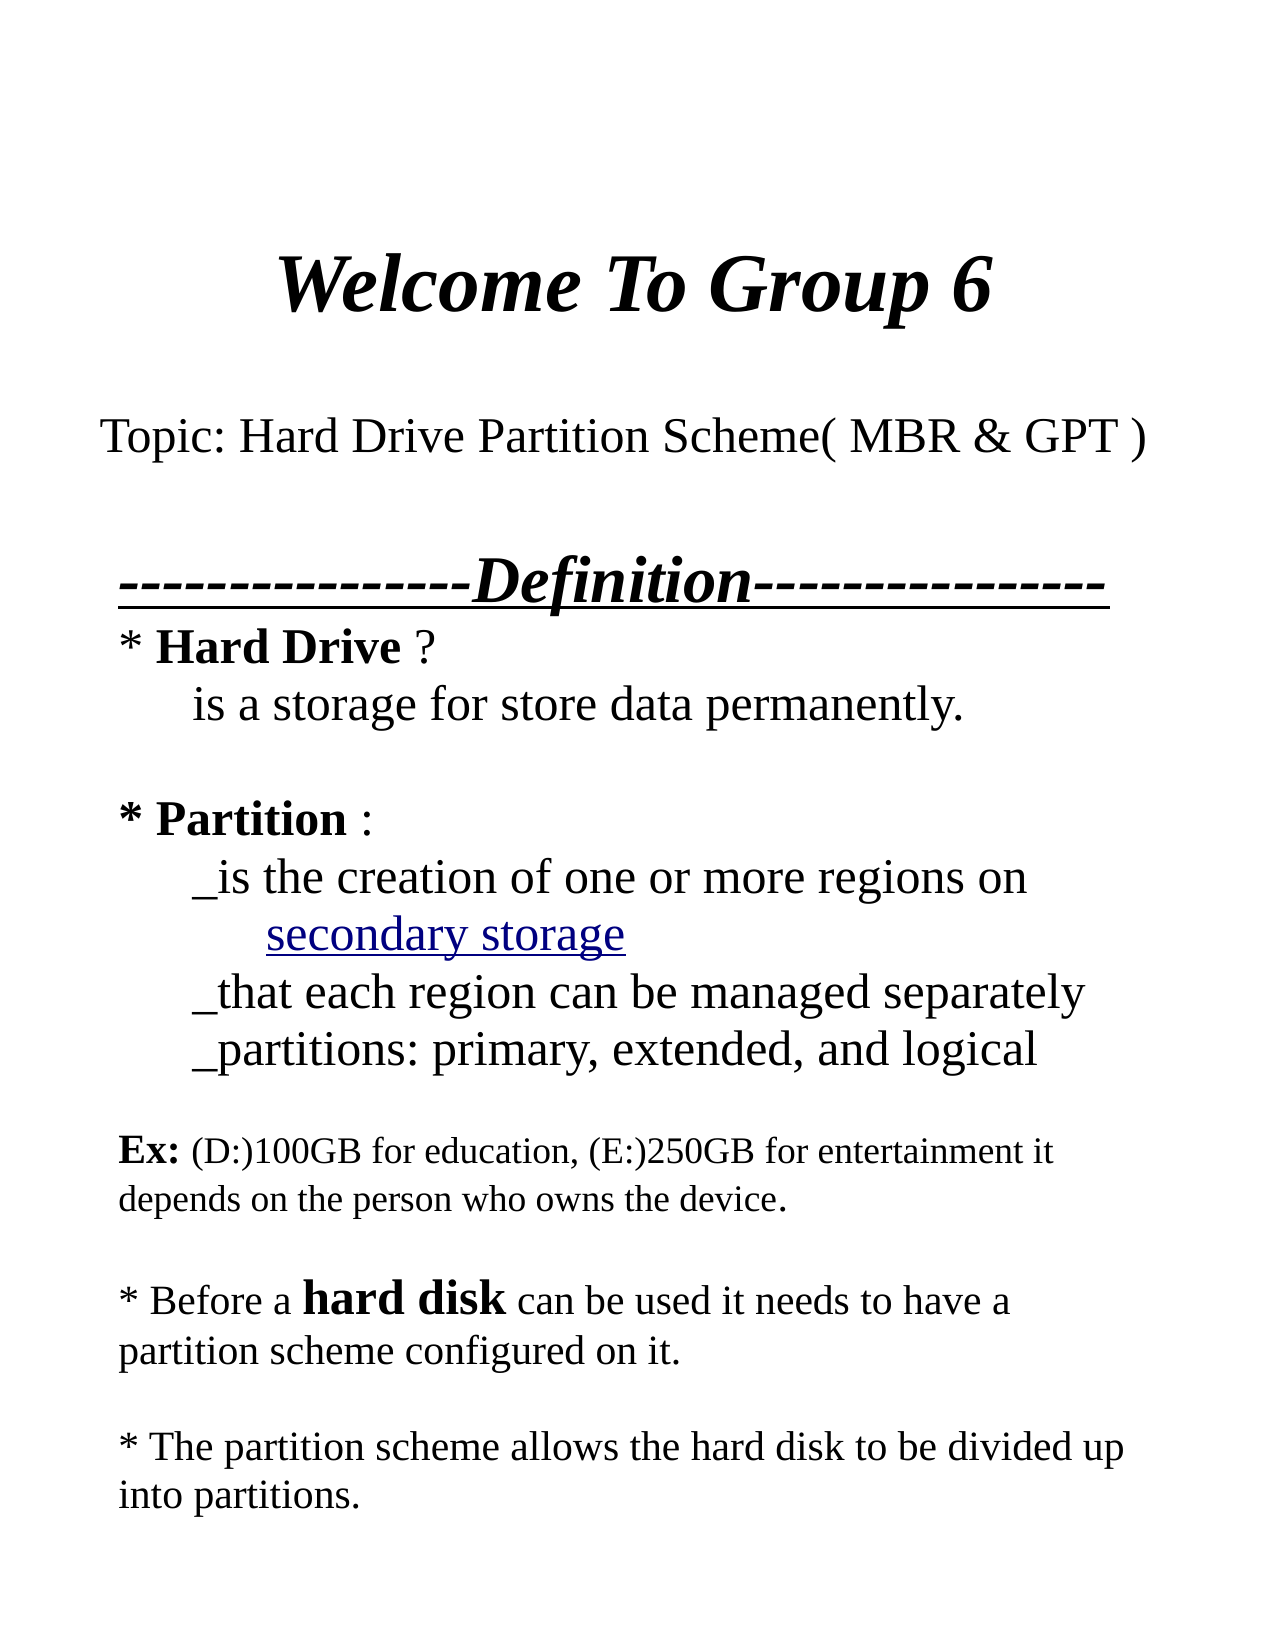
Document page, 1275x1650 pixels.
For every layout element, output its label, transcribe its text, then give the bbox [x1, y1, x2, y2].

text Topic: Hard Drive Partition Scheme( MBR & GPT ) [99, 406, 1176, 463]
text _that each region can be managed separately [118, 961, 1157, 1019]
text * The partition scheme allows the hard disk to be divided up into partitions. [118, 1421, 1157, 1517]
text * Hard Drive ? [118, 616, 1157, 674]
text ----------------Definition---------------- [118, 540, 1157, 616]
text _is the creation of one or more regions on secondary storage [118, 846, 1157, 961]
text is a storage for store data permanently. [118, 674, 1157, 731]
text _partitions: primary, extended, and logical [118, 1019, 1157, 1076]
text Ex: (D:)100GB for education, (E:)250GB for entertainment it depends on the person who owns the device. [118, 1124, 1157, 1220]
text Welcome To Group 6 [118, 233, 1157, 329]
text * Before a hard disk can be used it needs to have a partition scheme configured on it. [118, 1268, 1157, 1373]
text * Partition : [118, 789, 1157, 846]
